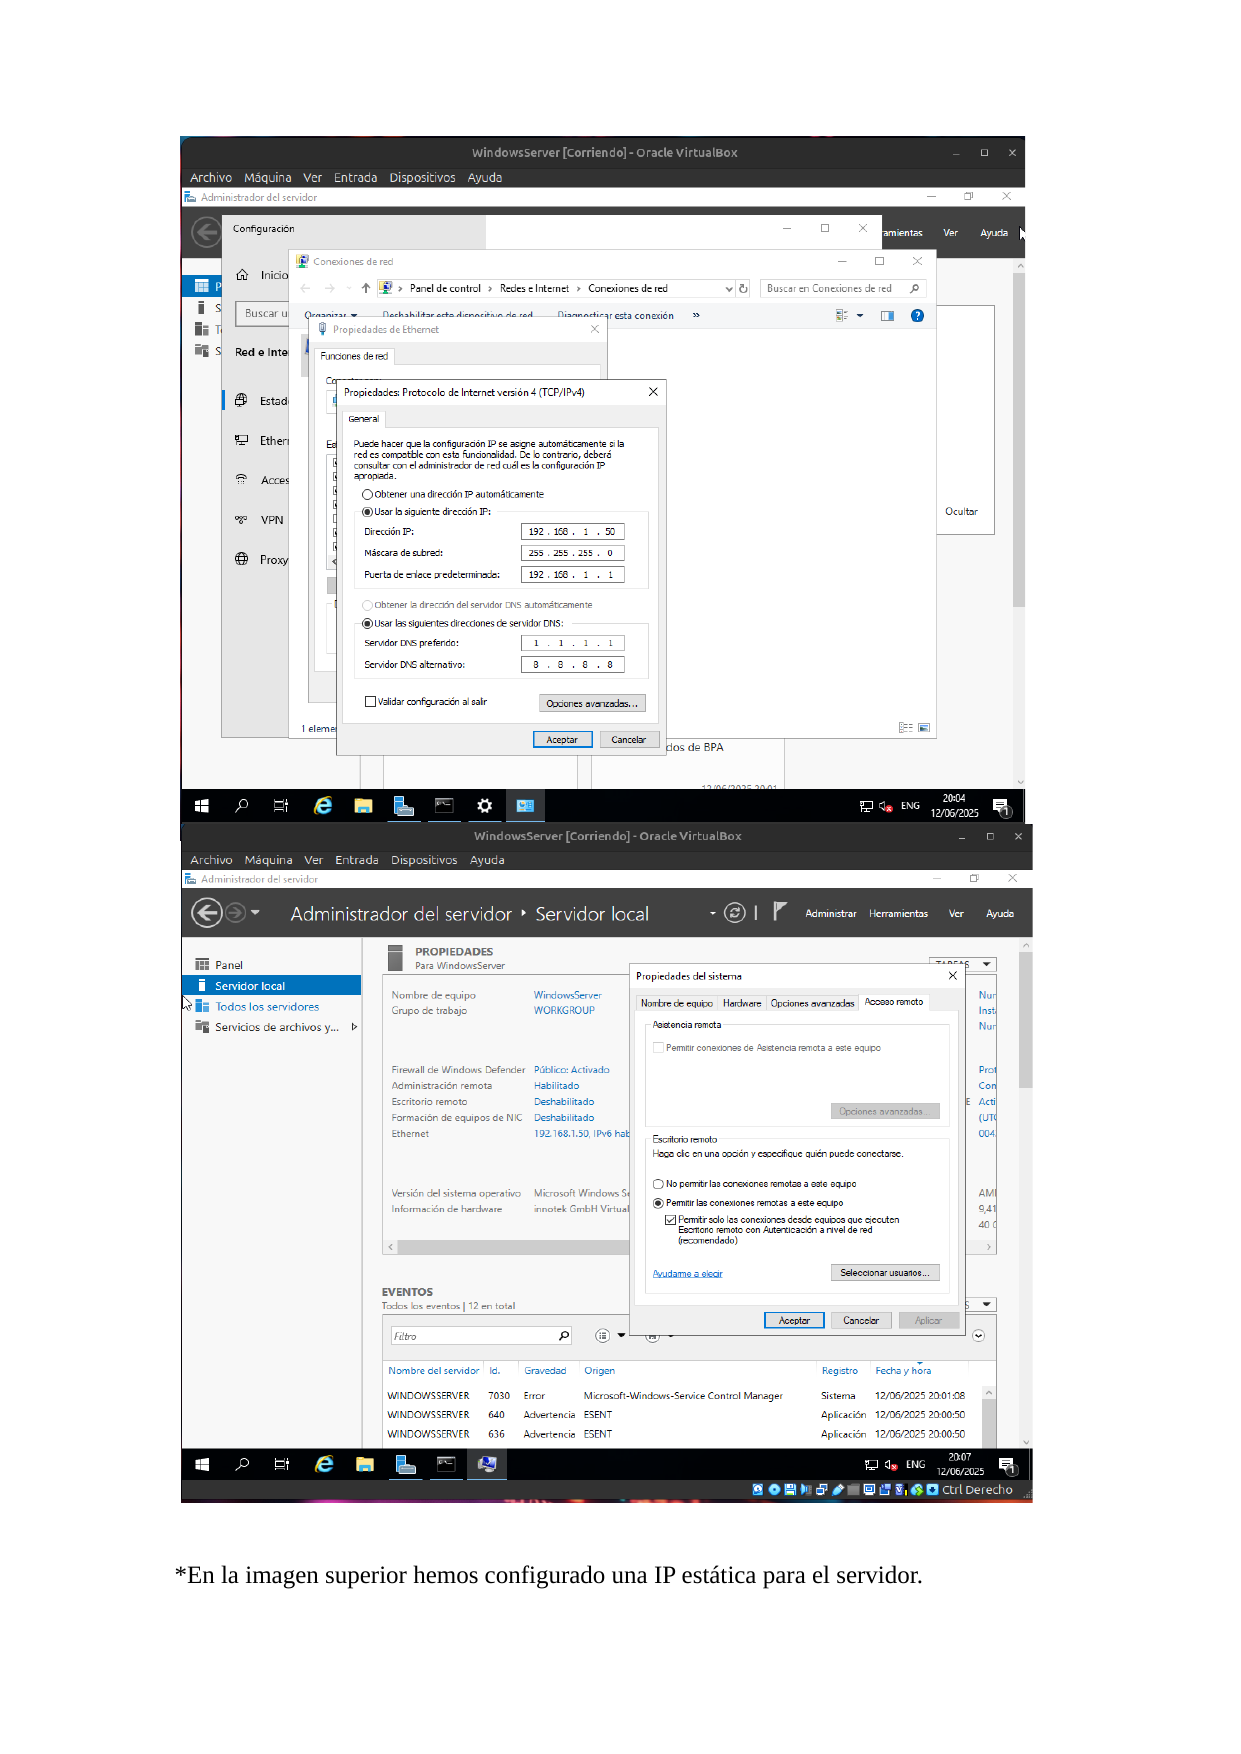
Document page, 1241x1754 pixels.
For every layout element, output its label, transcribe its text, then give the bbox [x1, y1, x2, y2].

picture [180, 136, 1033, 1503]
text *En la imagen superior hemos configurado una IP estática para el servidor. [118, 1560, 1122, 1589]
